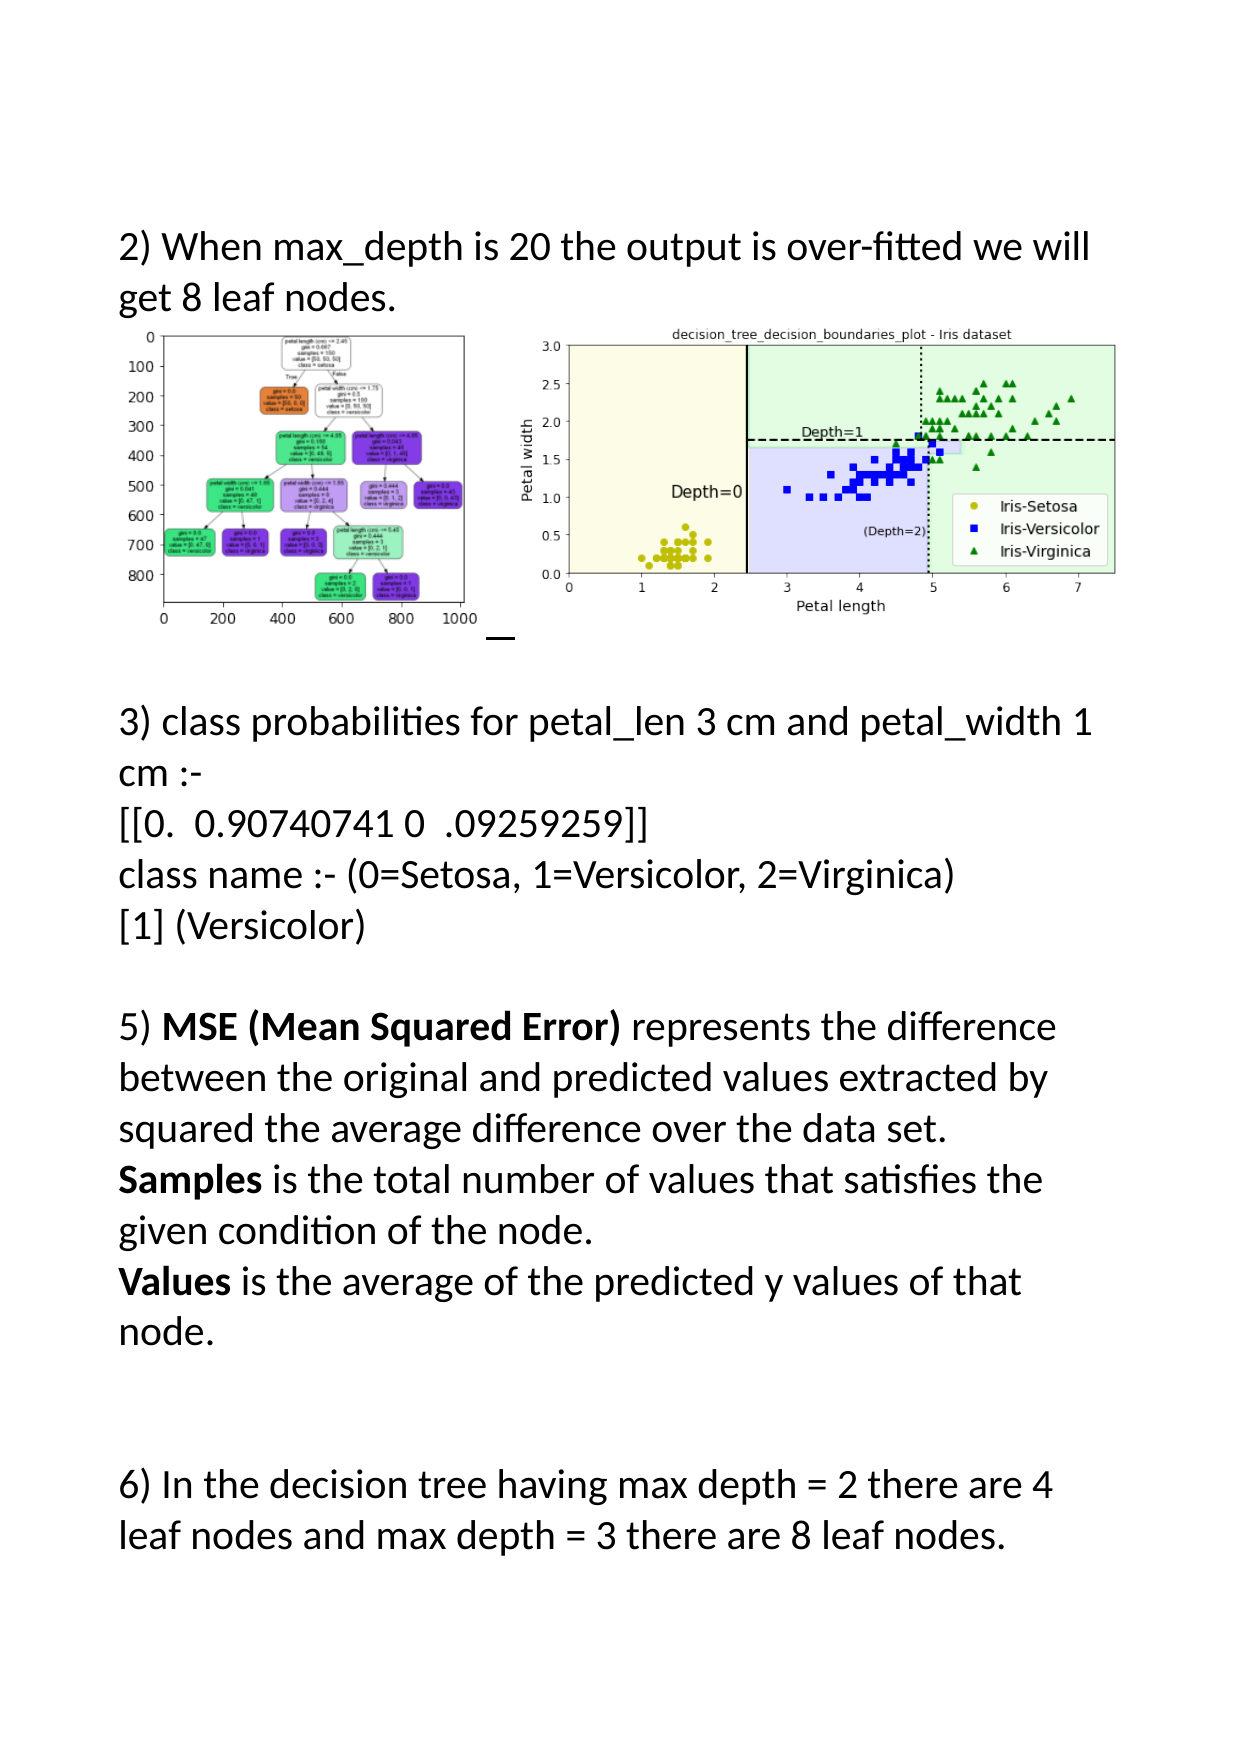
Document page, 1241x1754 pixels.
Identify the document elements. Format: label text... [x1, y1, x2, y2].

picture [118, 322, 487, 635]
text 3) class probabilities for petal_len 3 cm and petal_width 1 cm :- [118, 695, 1122, 797]
text 2) When max_depth is 20 the output is over-fitted we will get 8 leaf nodes. [118, 220, 1122, 321]
text Values is the average of the predicted y values of that node. [118, 1254, 1122, 1356]
text class name :- (0=Setosa, 1=Versicolor, 2=Virginica) [118, 848, 1122, 899]
text 5) MSE (Mean Squared Error) represents the difference between the original and predicted values extracted by squared the average difference over the data set. [118, 1000, 1122, 1153]
text [1] (Versicolor) [118, 899, 1122, 949]
text [[0. 0.90740741 0 .09259259]] [118, 797, 1122, 848]
picture [514, 321, 1121, 621]
text 6) In the decision tree having max depth = 2 there are 4 leaf nodes and max depth = 3 there are 8 leaf nodes. [118, 1458, 1122, 1559]
text Samples is the total number of values that satisfies the given condition of the node. [118, 1153, 1122, 1254]
